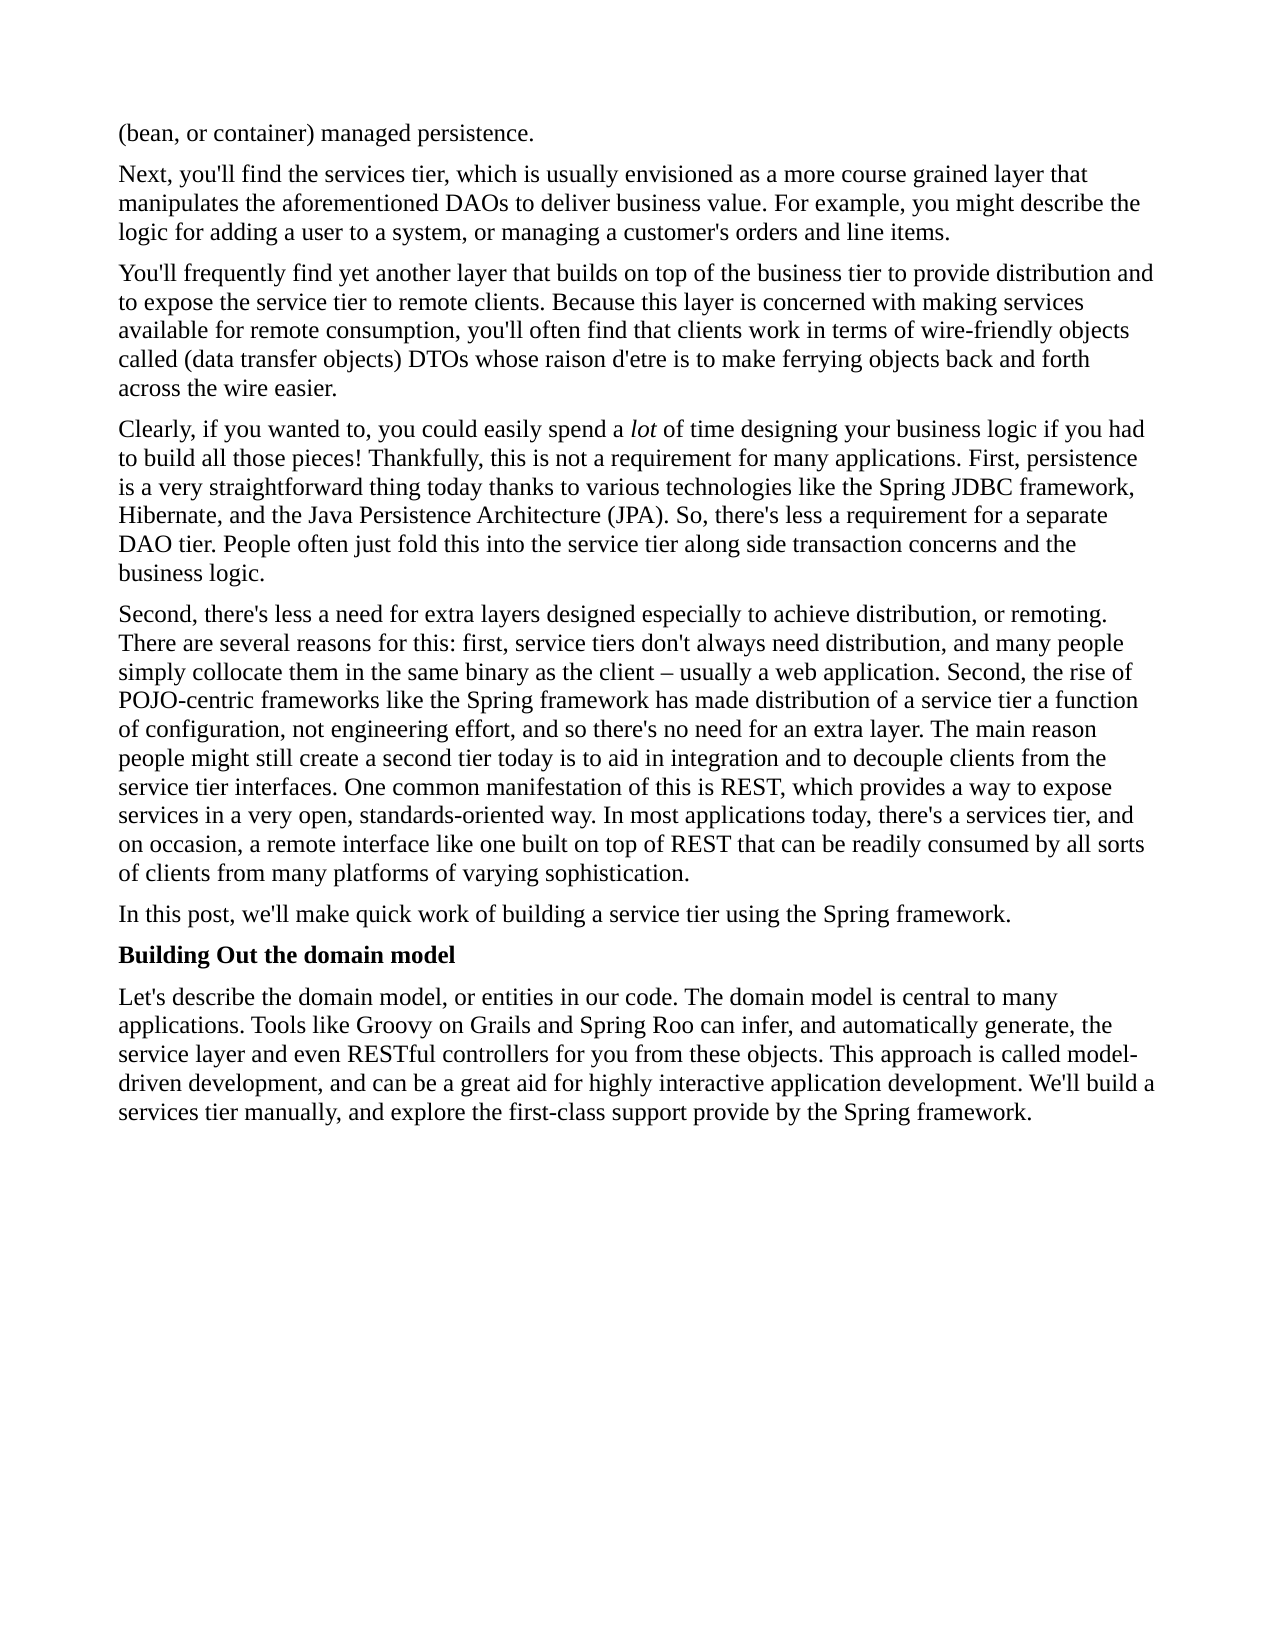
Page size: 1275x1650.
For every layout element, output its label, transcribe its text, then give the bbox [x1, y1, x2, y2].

text Clearly, if you wanted to, you could easily spend a lot of time designing your business logic if you had to build all those pieces! Thankfully, this is not a requirement for many applications. First, persistence is a very straightforward thing today thanks to various technologies like the Spring JDBC framework, Hibernate, and the Java Persistence Architecture (JPA). So, there's less a requirement for a separate DAO tier. People often just fold this into the service tier along side transaction concerns and the business logic. [118, 414, 1157, 587]
text Let's describe the domain model, or entities in our code. The domain model is central to many applications. Tools like Groovy on Grails and Spring Roo can infer, and automatically generate, the service layer and even RESTful controllers for you from these objects. This approach is called model-driven development, and can be a great aid for highly interactive application development. We'll build a services tier manually, and explore the first-class support provide by the Spring framework. [118, 982, 1157, 1126]
text You'll frequently find yet another layer that builds on top of the business tier to provide distribution and to expose the service tier to remote clients. Because this layer is concerned with making services available for remote consumption, you'll often find that clients work in terms of wire-friendly objects called (data transfer objects) DTOs whose raison d'etre is to make ferrying objects back and forth across the wire easier. [118, 258, 1157, 402]
text Building Out the domain model [118, 941, 1157, 969]
text (bean, or container) managed persistence. [118, 118, 1157, 147]
text In this post, we'll make quick work of building a service tier using the Spring framework. [118, 899, 1157, 928]
text Second, there's less a need for extra layers designed especially to achieve distribution, or remoting. There are several reasons for this: first, service tiers don't always need distribution, and many people simply collocate them in the same binary as the client – usually a web application. Second, the rise of POJO-centric frameworks like the Spring framework has made distribution of a service tier a function of configuration, not engineering effort, and so there's no need for an extra layer. The main reason people might still create a second tier today is to aid in integration and to decouple clients from the service tier interfaces. One common manifestation of this is REST, which provides a way to expose services in a very open, standards-oriented way. In most applications today, there's a services tier, and on occasion, a remote interface like one built on top of REST that can be readily consumed by all sorts of clients from many platforms of varying sophistication. [118, 599, 1157, 887]
text Next, you'll find the services tier, which is usually envisioned as a more course grained layer that manipulates the aforementioned DAOs to deliver business value. For example, you might describe the logic for adding a user to a system, or managing a customer's orders and line items. [118, 159, 1157, 246]
